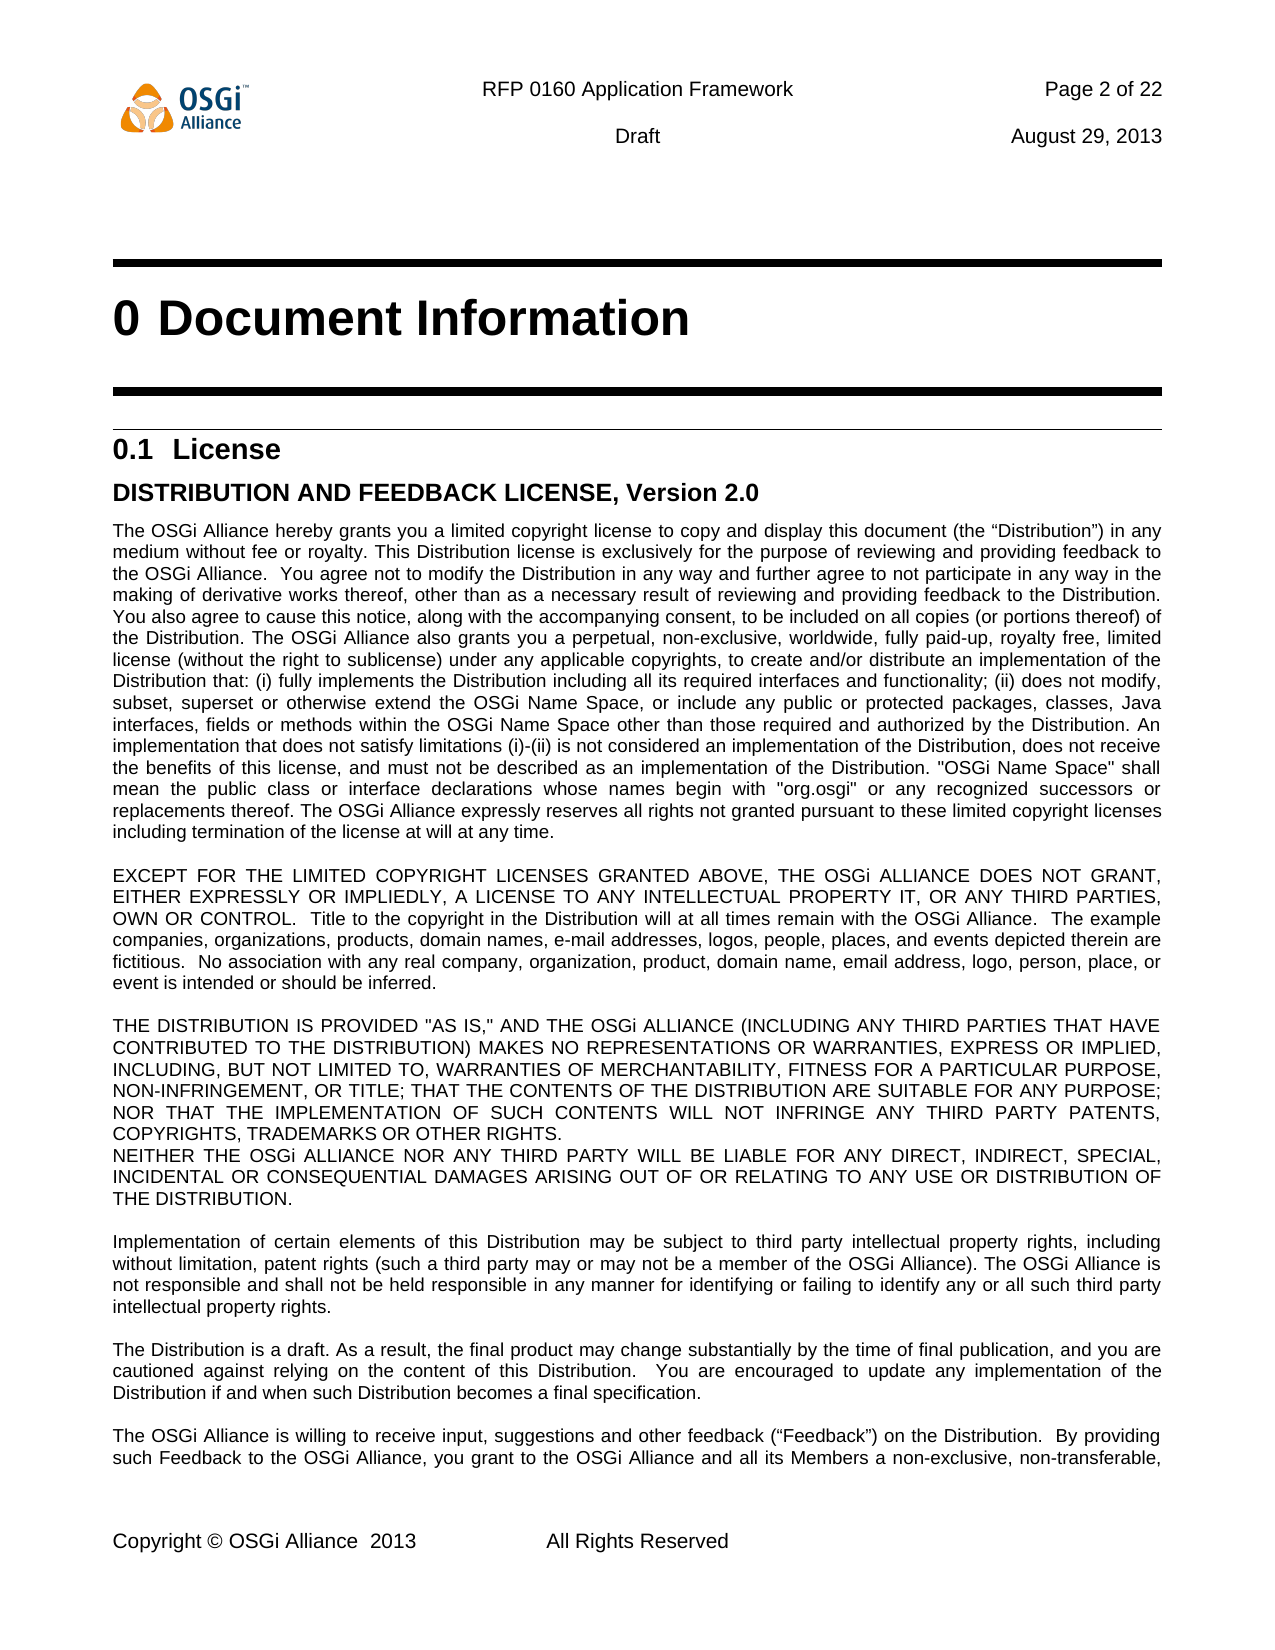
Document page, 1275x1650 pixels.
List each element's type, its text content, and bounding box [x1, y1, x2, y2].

text Implementation of certain elements of this Distribution may be subject to third party intellectual property rights, including without limitation, patent rights (such a third party may or may not be a member of the OSGi Alliance). The OSGi Alliance is not responsible and shall not be held responsible in any manner for identifying or failing to identify any or all such third party intellectual property rights. [112, 1231, 1162, 1317]
picture [113, 76, 257, 140]
text The Distribution is a draft. As a result, the final product may change substantially by the time of final publication, and you are cautioned against relying on the content of this Distribution. You are encouraged to update any implementation of the Distribution if and when such Distribution becomes a final specification. [112, 1339, 1162, 1403]
text NEITHER THE OSGi ALLIANCE NOR ANY THIRD PARTY WILL BE LIABLE FOR ANY DIRECT, INDIRECT, SPECIAL, INCIDENTAL OR CONSEQUENTIAL DAMAGES ARISING OUT OF OR RELATING TO ANY USE OR DISTRIBUTION OF THE DISTRIBUTION. [112, 1145, 1162, 1209]
text EXCEPT FOR THE LIMITED COPYRIGHT LICENSES GRANTED ABOVE, THE OSGi ALLIANCE DOES NOT GRANT, EITHER EXPRESSLY OR IMPLIEDLY, A LICENSE TO ANY INTELLECTUAL PROPERTY IT, OR ANY THIRD PARTIES, OWN OR CONTROL. Title to the copyright in the Distribution will at all times remain with the OSGi Alliance. The example companies, organizations, products, domain names, e-mail addresses, logos, people, places, and events depicted therein are fictitious. No association with any real company, organization, product, domain name, email address, logo, person, place, or event is intended or should be inferred. [112, 864, 1162, 994]
text DISTRIBUTION AND FEEDBACK LICENSE, Version 2.0 [112, 478, 1162, 507]
text THE DISTRIBUTION IS PROVIDED "AS IS," AND THE OSGi ALLIANCE (INCLUDING ANY THIRD PARTIES THAT HAVE CONTRIBUTED TO THE DISTRIBUTION) MAKES NO REPRESENTATIONS OR WARRANTIES, EXPRESS OR IMPLIED, INCLUDING, BUT NOT LIMITED TO, WARRANTIES OF MERCHANTABILITY, FITNESS FOR A PARTICULAR PURPOSE, NON-INFRINGEMENT, OR TITLE; THAT THE CONTENTS OF THE DISTRIBUTION ARE SUITABLE FOR ANY PURPOSE; NOR THAT THE IMPLEMENTATION OF SUCH CONTENTS WILL NOT INFRINGE ANY THIRD PARTY PATENTS, COPYRIGHTS, TRADEMARKS OR OTHER RIGHTS. [112, 1015, 1162, 1145]
text The OSGi Alliance is willing to receive input, suggestions and other feedback (“Feedback”) on the Distribution. By providing such Feedback to the OSGi Alliance, you grant to the OSGi Alliance and all its Members a non-exclusive, non-transferable, [112, 1425, 1162, 1468]
subtitle License [112, 430, 1162, 466]
text The OSGi Alliance hereby grants you a limited copyright license to copy and display this document (the “Distribution”) in any medium without fee or royalty. This Distribution license is exclusively for the purpose of reviewing and providing feedback to the OSGi Alliance. You agree not to modify the Distribution in any way and further agree to not participate in any way in the making of derivative works thereof, other than as a necessary result of reviewing and providing feedback to the Distribution. You also agree to cause this notice, along with the accompanying consent, to be included on all copies (or portions thereof) of the Distribution. The OSGi Alliance also grants you a perpetual, non-exclusive, worldwide, fully paid-up, royalty free, limited license (without the right to sublicense) under any applicable copyrights, to create and/or distribute an implementation of the Distribution that: (i) fully implements the Distribution including all its required interfaces and functionality; (ii) does not modify, subset, superset or otherwise extend the OSGi Name Space, or include any public or protected packages, classes, Java interfaces, fields or methods within the OSGi Name Space other than those required and authorized by the Distribution. An implementation that does not satisfy limitations (i)-(ii) is not considered an implementation of the Distribution, does not receive the benefits of this license, and must not be described as an implementation of the Distribution. "OSGi Name Space" shall mean the public class or interface declarations whose names begin with "org.osgi" or any recognized successors or replacements thereof. The OSGi Alliance expressly reserves all rights not granted pursuant to these limited copyright licenses including termination of the license at will at any time. [112, 519, 1162, 843]
subtitle Document Information [112, 260, 1162, 396]
